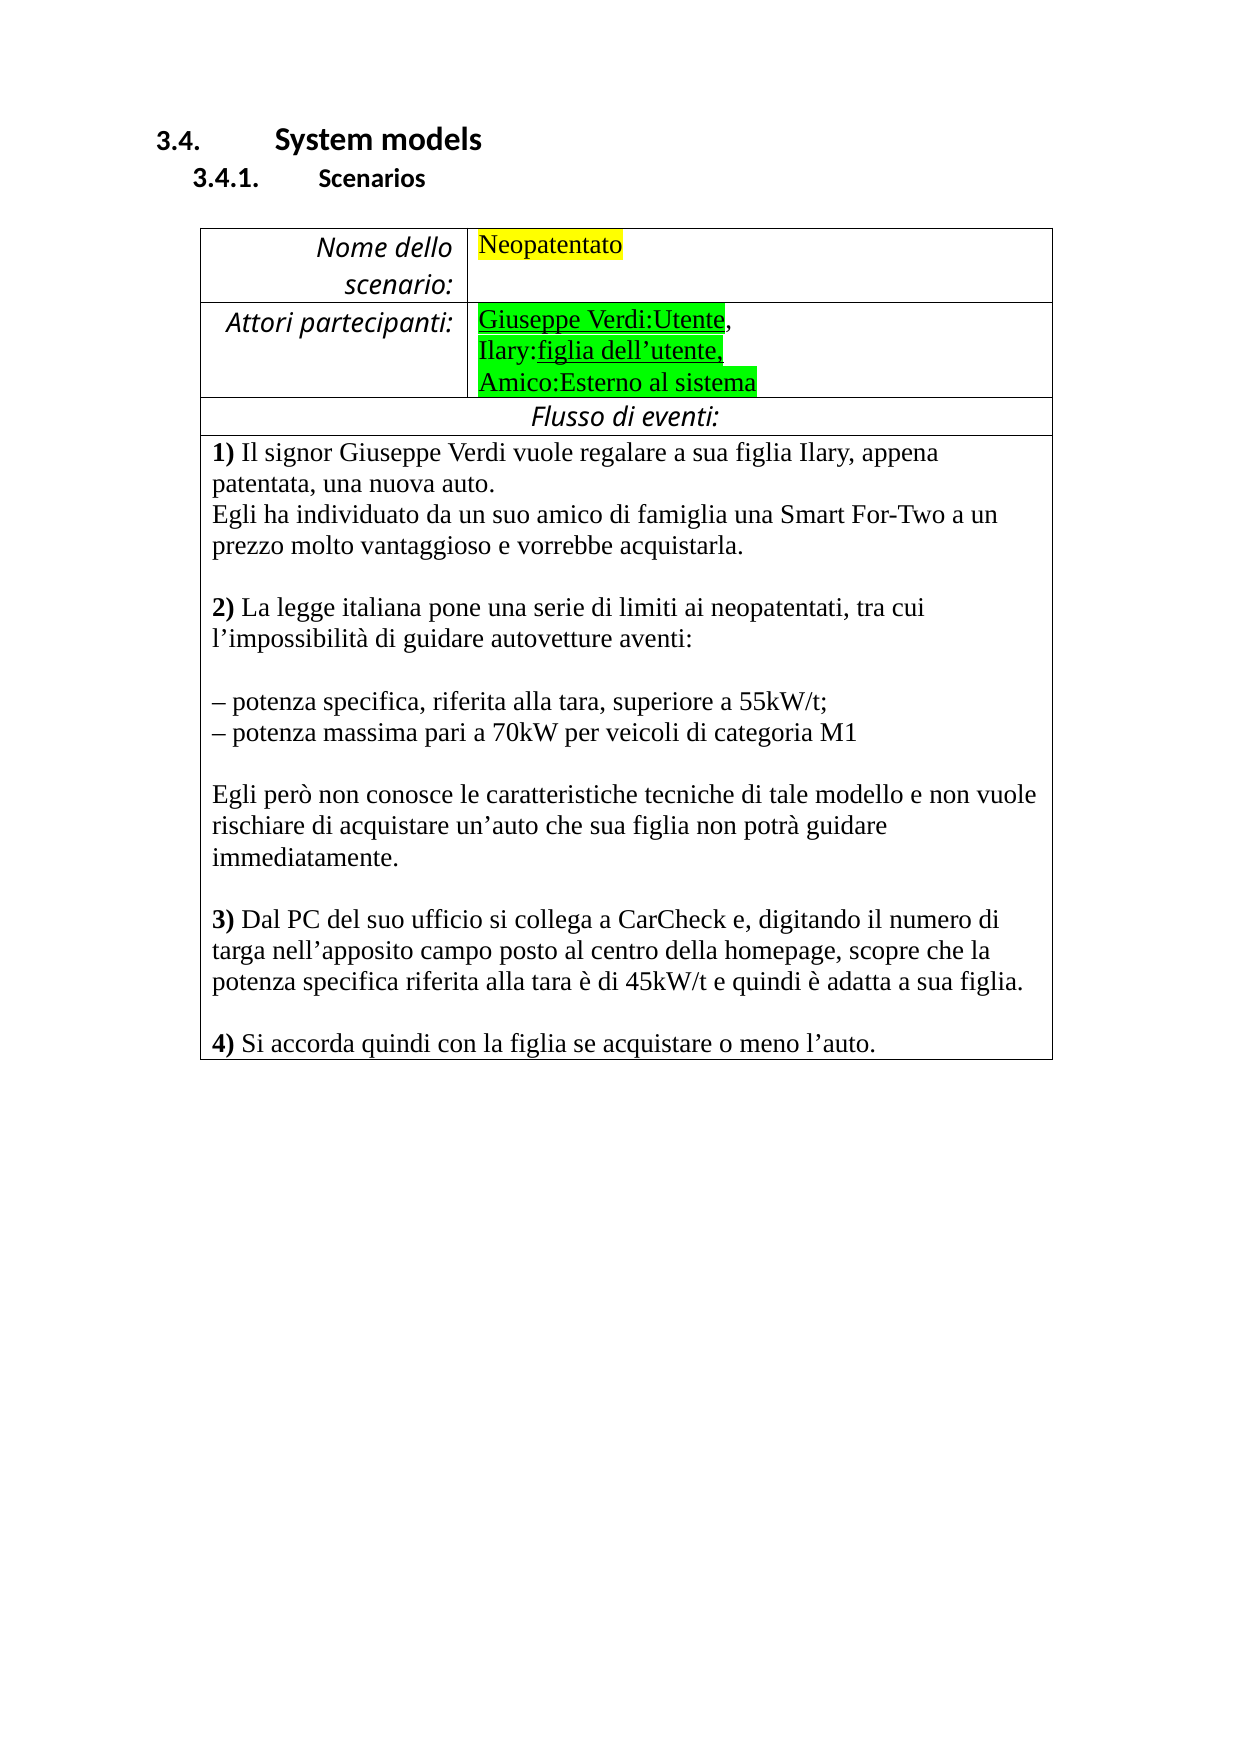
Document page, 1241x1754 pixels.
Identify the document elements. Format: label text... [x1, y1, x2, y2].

list System models [156, 118, 1137, 159]
table_cell Flusso di eventi: [201, 398, 1052, 435]
table_cell Attori partecipanti: [201, 303, 467, 397]
table_header Nome dello scenario: [201, 229, 467, 302]
list Scenarios [192, 159, 1137, 194]
table_cell Giuseppe Verdi:Utente, Ilary:figlia dell’utente, Amico:Esterno al sistema [468, 303, 1052, 397]
table_cell 1) Il signor Giuseppe Verdi vuole regalare a sua figlia Ilary, appena patentata, una nuova auto. Egli ha individuato da un suo amico di famiglia una Smart For-Two a un prezzo molto vantaggioso e vorrebbe acquistarla. 2) La legge italiana pone una serie di limiti ai neopatentati, tra cui l’impossibilità di guidare autovetture aventi: – potenza specifica, riferita alla tara, superiore a 55kW/t; – potenza massima pari a 70kW per veicoli di categoria M1 Egli però non conosce le caratteristiche tecniche di tale modello e non vuole rischiare di acquistare un’auto che sua figlia non potrà guidare immediatamente. 3) Dal PC del suo ufficio si collega a CarCheck e, digitando il numero di targa nell’apposito campo posto al centro della homepage, scopre che la potenza specifica riferita alla tara è di 45kW/t e quindi è adatta a sua figlia. 4) Si accorda quindi con la figlia se acquistare o meno l’auto. [201, 436, 1052, 1059]
table_header Neopatentato [468, 229, 1052, 302]
